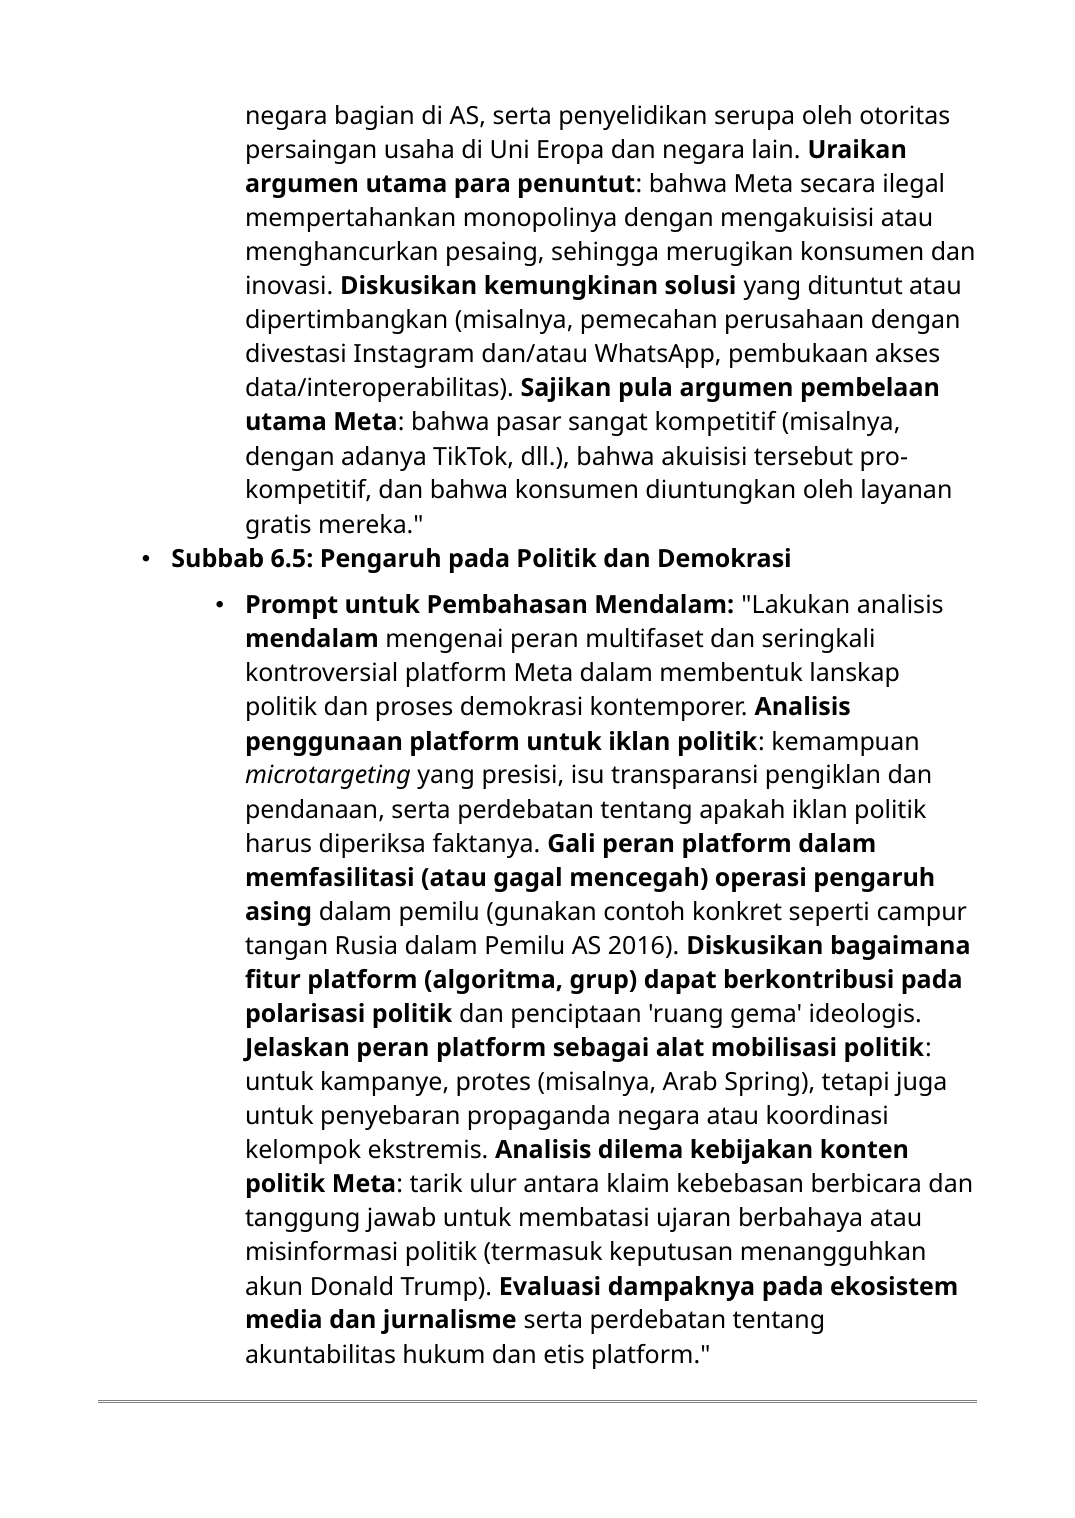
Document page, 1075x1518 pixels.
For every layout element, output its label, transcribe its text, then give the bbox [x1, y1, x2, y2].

list Subbab 6.5: Pengaruh pada Politik dan Demokrasi [142, 540, 977, 574]
list negara bagian di AS, serta penyelidikan serupa oleh otoritas persaingan usaha di Uni Eropa dan negara lain. Uraikan argumen utama para penuntut: bahwa Meta secara ilegal mempertahankan monopolinya dengan mengakuisisi atau menghancurkan pesaing, sehingga merugikan konsumen dan inovasi. Diskusikan kemungkinan solusi yang dituntut atau dipertimbangkan (misalnya, pemecahan perusahaan dengan divestasi Instagram dan/atau WhatsApp, pembukaan akses data/interoperabilitas). Sajikan pula argumen pembelaan utama Meta: bahwa pasar sangat kompetitif (misalnya, dengan adanya TikTok, dll.), bahwa akuisisi tersebut pro-kompetitif, dan bahwa konsumen diuntungkan oleh layanan gratis mereka." [215, 97, 977, 540]
list Prompt untuk Pembahasan Mendalam: "Lakukan analisis mendalam mengenai peran multifaset dan seringkali kontroversial platform Meta dalam membentuk lanskap politik dan proses demokrasi kontemporer. Analisis penggunaan platform untuk iklan politik: kemampuan microtargeting yang presisi, isu transparansi pengiklan dan pendanaan, serta perdebatan tentang apakah iklan politik harus diperiksa faktanya. Gali peran platform dalam memfasilitasi (atau gagal mencegah) operasi pengaruh asing dalam pemilu (gunakan contoh konkret seperti campur tangan Rusia dalam Pemilu AS 2016). Diskusikan bagaimana fitur platform (algoritma, grup) dapat berkontribusi pada polarisasi politik dan penciptaan 'ruang gema' ideologis. Jelaskan peran platform sebagai alat mobilisasi politik: untuk kampanye, protes (misalnya, Arab Spring), tetapi juga untuk penyebaran propaganda negara atau koordinasi kelompok ekstremis. Analisis dilema kebijakan konten politik Meta: tarik ulur antara klaim kebebasan berbicara dan tanggung jawab untuk membatasi ujaran berbahaya atau misinformasi politik (termasuk keputusan menangguhkan akun Donald Trump). Evaluasi dampaknya pada ekosistem media dan jurnalisme serta perdebatan tentang akuntabilitas hukum dan etis platform." [215, 587, 977, 1370]
